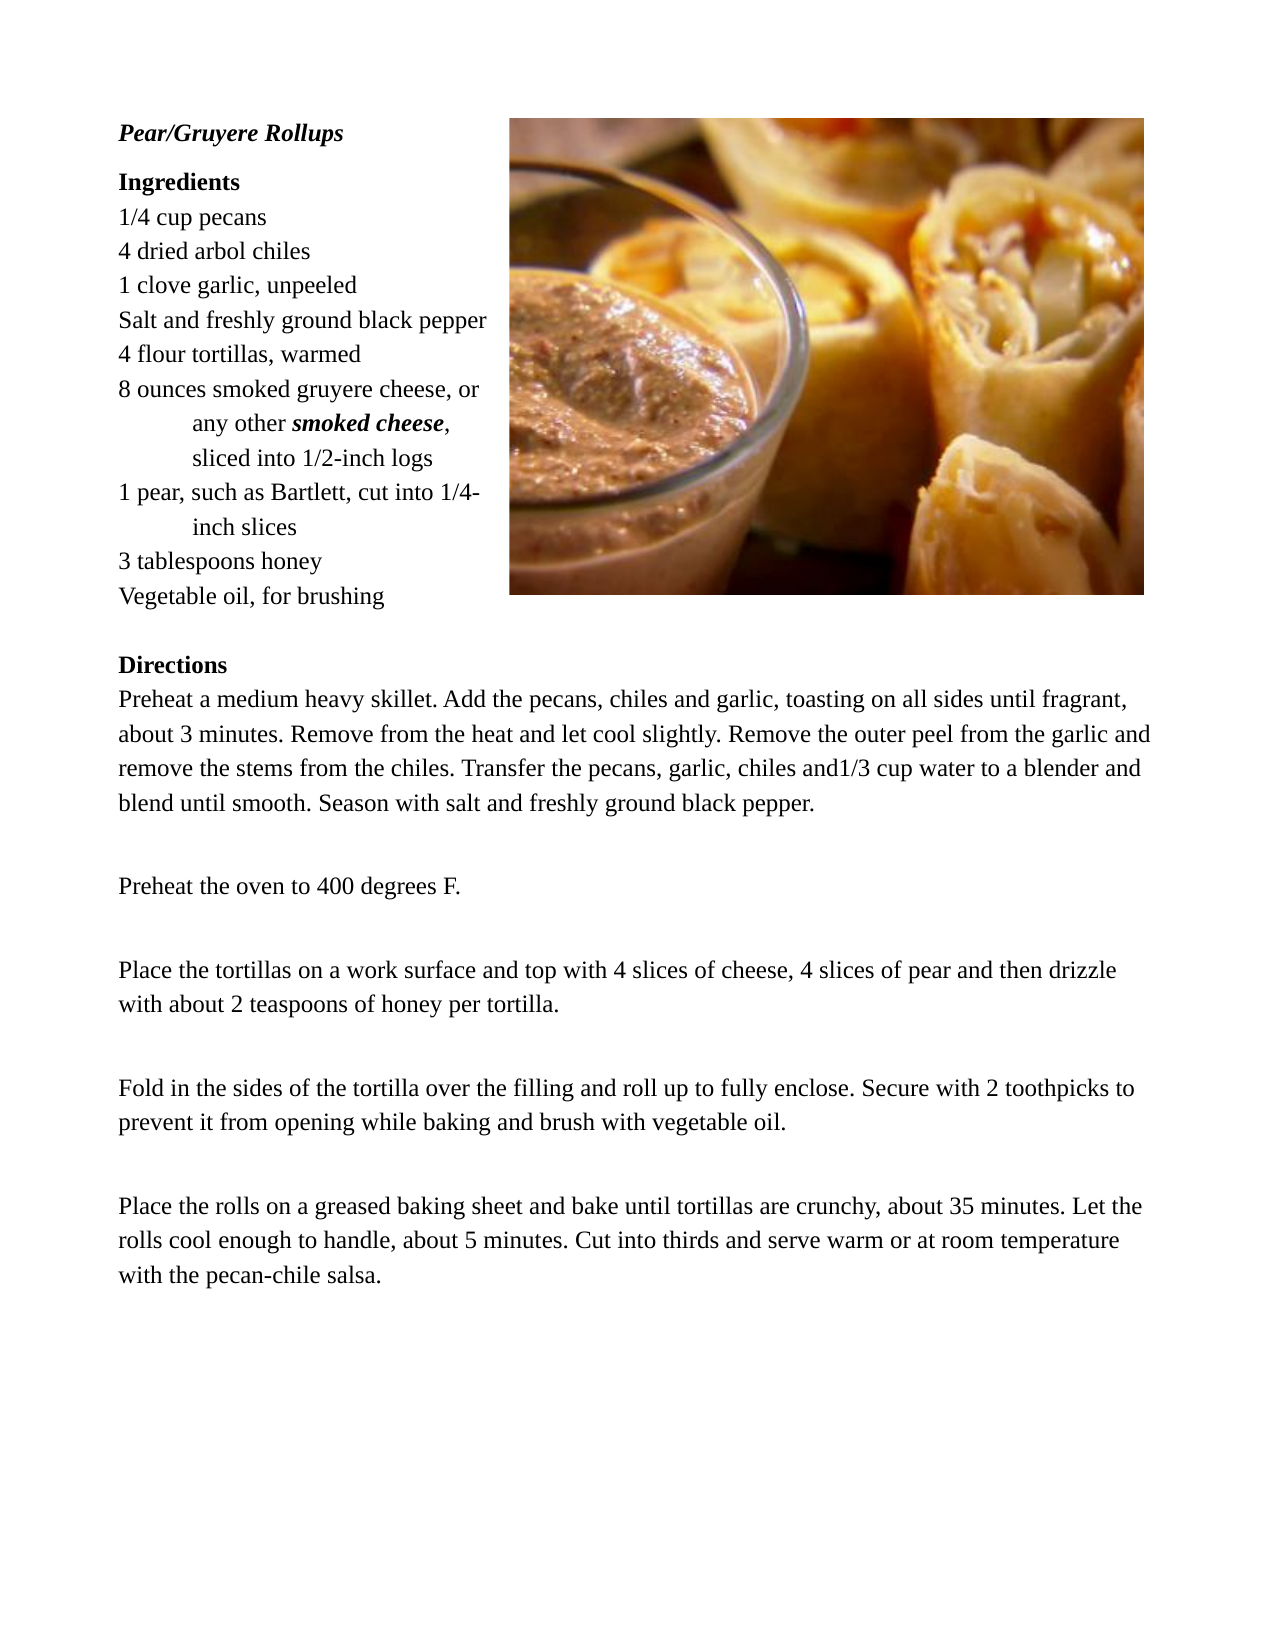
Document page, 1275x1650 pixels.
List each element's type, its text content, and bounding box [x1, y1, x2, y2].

text Pear/Gruyere Rollups [118, 118, 509, 147]
picture [509, 118, 1144, 595]
text Preheat the oven to 400 degrees F. [118, 837, 1157, 900]
text Place the tortillas on a work surface and top with 4 slices of cheese, 4 slices of pear and then drizzle with about 2 teaspoons of honey per tortilla. [118, 920, 1157, 1018]
text Place the rolls on a greased baking sheet and bake until tortillas are crunchy, about 35 minutes. Let the rolls cool enough to handle, about 5 minutes. Cut into thirds and serve warm or at room temperature with the pecan-chile salsa. [118, 1156, 1157, 1289]
text Fold in the sides of the tortilla over the filling and roll up to fully enclose. Secure with 2 toothpicks to prevent it from opening while baking and brush with vegetable oil. [118, 1038, 1157, 1136]
text Ingredients 1/4 cup pecans 4 dried arbol chiles 1 clove garlic, unpeeled Salt and freshly ground black pepper 4 flour tortillas, warmed 8 ounces smoked gruyere cheese, or any other smoked cheese, sliced into 1/2-inch logs 1 pear, such as Bartlett, cut into 1/4- inch slices 3 tablespoons honey Vegetable oil, for brushing Directions Preheat a medium heavy skillet. Add the pecans, chiles and garlic, toasting on all sides until fragrant, about 3 minutes. Remove from the heat and let cool slightly. Remove the outer peel from the garlic and remove the stems from the chiles. Transfer the pecans, garlic, chiles and1/3 cup water to a blender and blend until smooth. Season with salt and freshly ground black pepper. [118, 167, 1157, 817]
